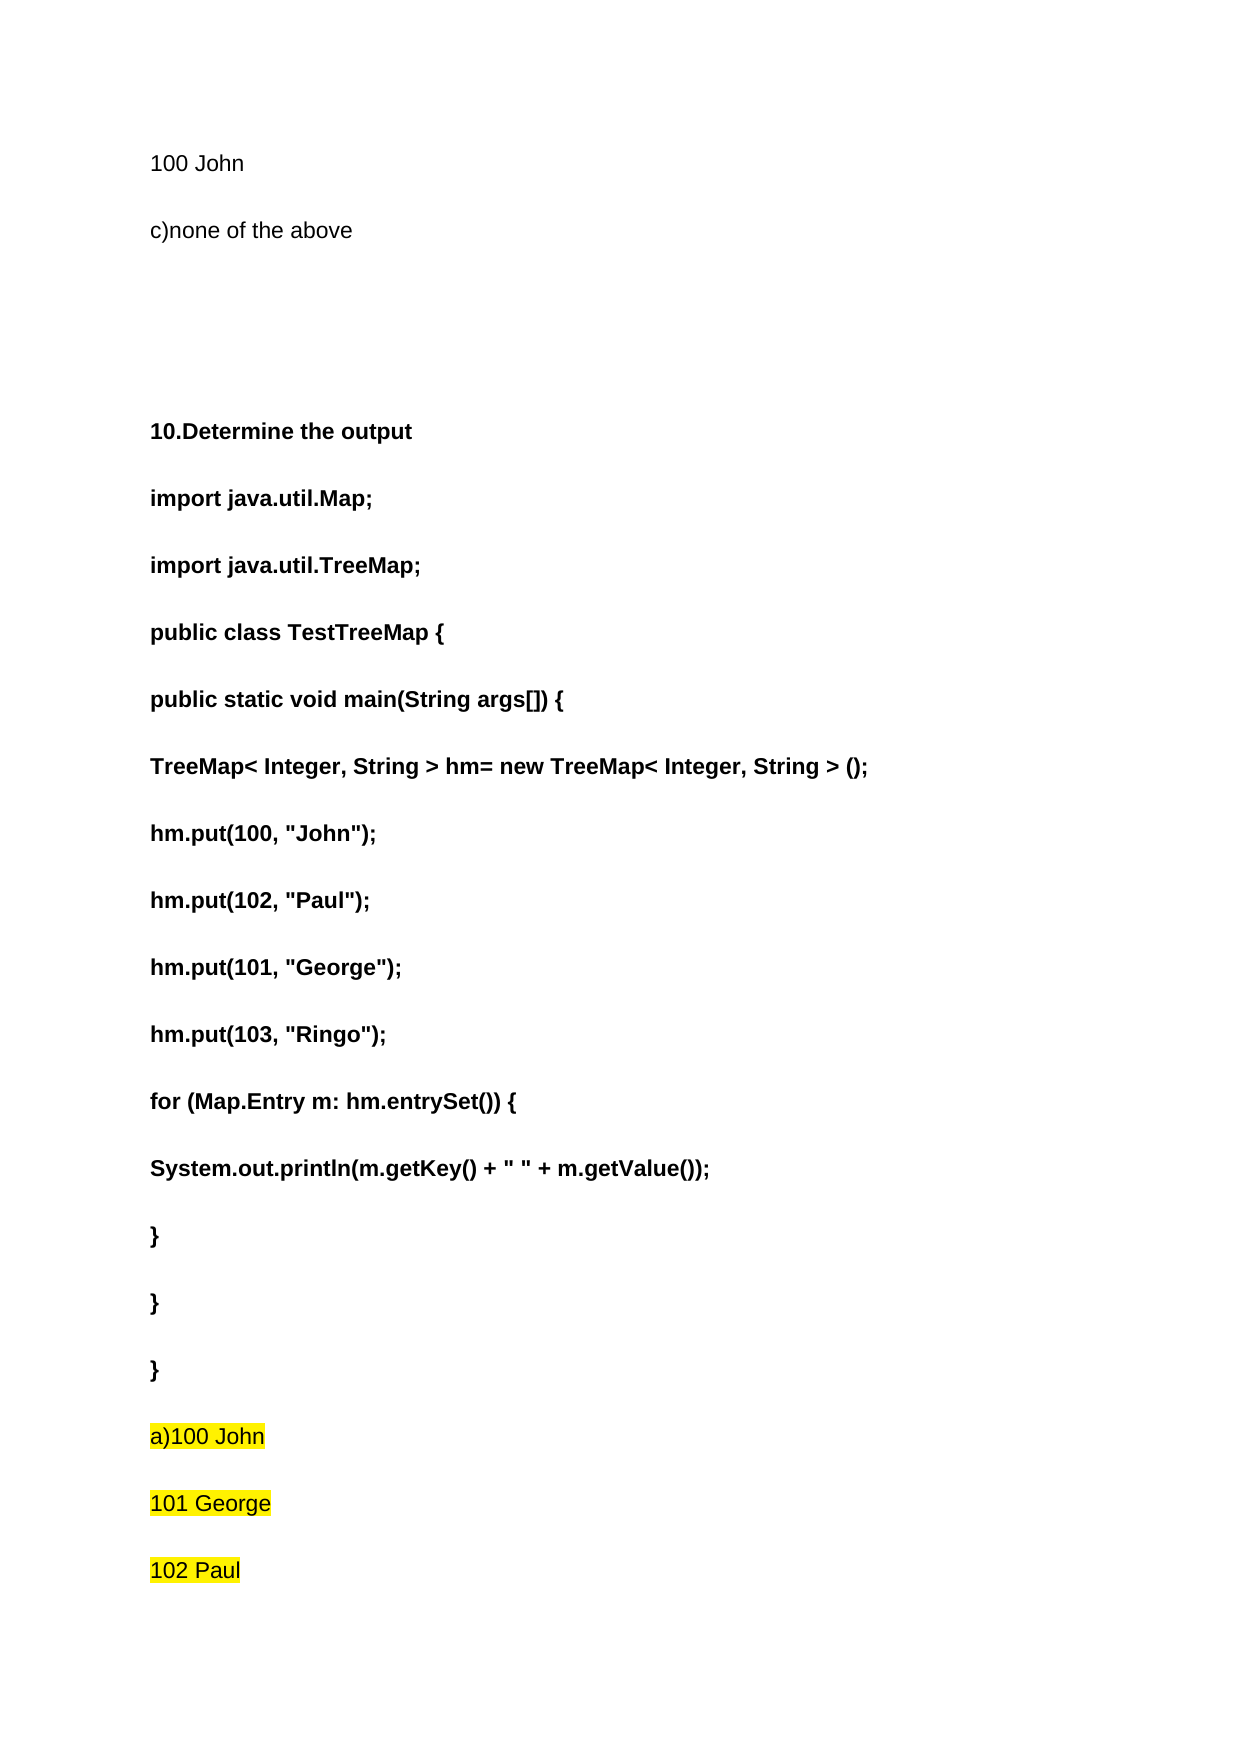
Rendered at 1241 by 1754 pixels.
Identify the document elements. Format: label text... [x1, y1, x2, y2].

text hm.put(100, "John"); [150, 820, 1090, 846]
text 101 George [150, 1489, 1090, 1516]
text public static void main(String args[]) { [150, 686, 1090, 712]
text hm.put(101, "George"); [150, 954, 1090, 980]
text System.out.println(m.getKey() + " " + m.getValue()); [150, 1155, 1090, 1181]
text 100 John [150, 150, 1090, 176]
text import java.util.TreeMap; [150, 552, 1090, 578]
text import java.util.Map; [150, 485, 1090, 511]
text hm.put(102, "Paul"); [150, 887, 1090, 913]
text TreeMap< Integer, String > hm= new TreeMap< Integer, String > (); [150, 753, 1090, 779]
text public class TestTreeMap { [150, 619, 1090, 645]
text } [150, 1289, 1090, 1315]
text } [150, 1356, 1090, 1382]
text for (Map.Entry m: hm.entrySet()) { [150, 1088, 1090, 1114]
text c)none of the above [150, 217, 1090, 243]
text } [150, 1222, 1090, 1248]
text a)100 John [150, 1423, 1090, 1449]
text 102 Paul [150, 1557, 1090, 1583]
text 10.Determine the output [150, 418, 1090, 444]
text hm.put(103, "Ringo"); [150, 1021, 1090, 1047]
